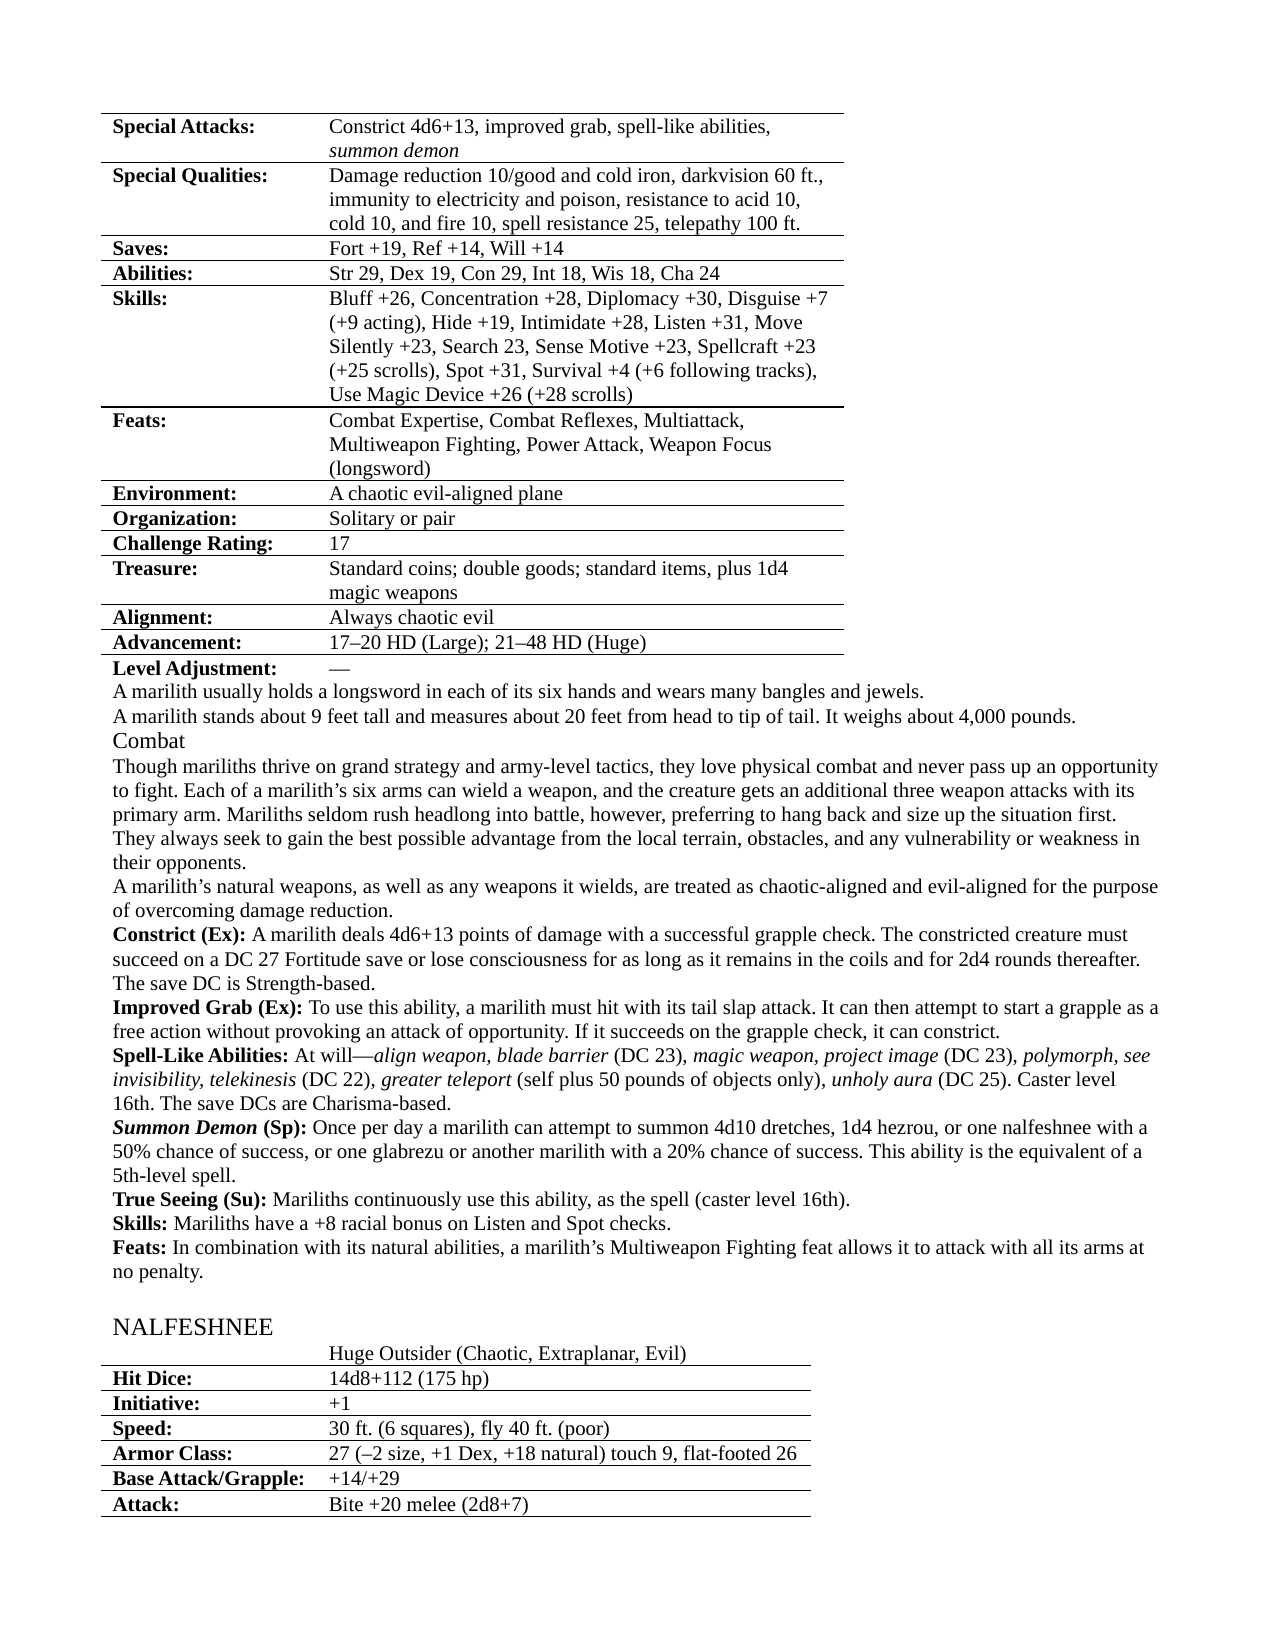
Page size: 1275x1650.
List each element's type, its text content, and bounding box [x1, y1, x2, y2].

table_cell Hit Dice: [101, 1366, 317, 1390]
table_cell Base Attack/Grapple: [101, 1466, 317, 1490]
table_cell Armor Class: [101, 1441, 317, 1465]
table_cell 14d8+112 (175 hp) [318, 1366, 811, 1390]
table_cell Feats: [101, 408, 318, 480]
table_cell +14/+29 [318, 1466, 811, 1490]
text Spell-Like Abilities: At will—align weapon, blade barrier (DC 23), magic weapon, project image (DC 23), polymorph, see invisibility, telekinesis (DC 22), greater teleport (self plus 50 pounds of objects only), unholy aura (DC 25). Caster level 16th. The save DCs are Charisma-based. [112, 1043, 1162, 1115]
text NALFESHNEE [112, 1312, 1162, 1341]
table_cell Solitary or pair [318, 506, 844, 530]
table_cell Fort +19, Ref +14, Will +14 [318, 236, 844, 260]
text Constrict (Ex): A marilith deals 4d6+13 points of damage with a successful grapple check. The constricted creature must succeed on a DC 27 Fortitude save or lose consciousness for as long as it remains in the coils and for 2d4 rounds thereafter. The save DC is Strength-based. [112, 922, 1162, 994]
table_cell Special Attacks: [101, 114, 318, 162]
table_cell Level Adjustment: [101, 655, 318, 679]
table_cell Constrict 4d6+13, improved grab, spell-like abilities, summon demon [318, 114, 844, 162]
text Improved Grab (Ex): To use this ability, a marilith must hit with its tail slap attack. It can then attempt to start a grapple as a free action without provoking an attack of opportunity. If it succeeds on the grapple check, it can constrict. [112, 994, 1162, 1043]
table_cell 17–20 HD (Large); 21–48 HD (Huge) [318, 630, 844, 654]
table_cell Attack: [101, 1491, 317, 1516]
table_cell A chaotic evil-aligned plane [318, 481, 844, 505]
table_cell Bluff +26, Concentration +28, Diplomacy +30, Disguise +7 (+9 acting), Hide +19, Intimidate +28, Listen +31, Move Silently +23, Search 23, Sense Motive +23, Spellcraft +23 (+25 scrolls), Spot +31, Survival +4 (+6 following tracks), Use Magic Device +26 (+28 scrolls) [318, 286, 844, 406]
table_cell Bite +20 melee (2d8+7) [318, 1491, 811, 1516]
table_header [101, 1341, 317, 1365]
table_cell Special Qualities: [101, 163, 318, 235]
table_cell Treasure: [101, 556, 318, 604]
table_cell Always chaotic evil [318, 605, 844, 629]
text A marilith usually holds a longsword in each of its six hands and wears many bangles and jewels. [112, 679, 1162, 703]
table_cell Skills: [101, 286, 318, 406]
table_cell 30 ft. (6 squares), fly 40 ft. (poor) [318, 1416, 811, 1440]
table_cell Organization: [101, 506, 318, 530]
text Though mariliths thrive on grand strategy and army-level tactics, they love physical combat and never pass up an opportunity to fight. Each of a marilith’s six arms can wield a weapon, and the creature gets an additional three weapon attacks with its primary arm. Mariliths seldom rush headlong into battle, however, preferring to hang back and size up the situation first. They always seek to gain the best possible advantage from the local terrain, obstacles, and any vulnerability or weakness in their opponents. [112, 754, 1162, 874]
text Feats: In combination with its natural abilities, a marilith’s Multiweapon Fighting feat allows it to attack with all its arms at no penalty. [112, 1235, 1162, 1283]
text Skills: Mariliths have a +8 racial bonus on Listen and Spot checks. [112, 1211, 1162, 1235]
table_cell Alignment: [101, 605, 318, 629]
table_cell Standard coins; double goods; standard items, plus 1d4 magic weapons [318, 556, 844, 604]
table_cell 17 [318, 531, 844, 555]
table_cell Combat Expertise, Combat Reflexes, Multiattack, Multiweapon Fighting, Power Attack, Weapon Focus (longsword) [318, 408, 844, 480]
text A marilith’s natural weapons, as well as any weapons it wields, are treated as chaotic-aligned and evil-aligned for the purpose of overcoming damage reduction. [112, 874, 1162, 922]
table_cell Challenge Rating: [101, 531, 318, 555]
text Summon Demon (Sp): Once per day a marilith can attempt to summon 4d10 dretches, 1d4 hezrou, or one nalfeshnee with a 50% chance of success, or one glabrezu or another marilith with a 20% chance of success. This ability is the equivalent of a 5th-level spell. [112, 1115, 1162, 1187]
table_cell Environment: [101, 481, 318, 505]
table_cell Advancement: [101, 630, 318, 654]
text A marilith stands about 9 feet tall and measures about 20 feet from head to tip of tail. It weighs about 4,000 pounds. [112, 703, 1162, 728]
table_cell 27 (–2 size, +1 Dex, +18 natural) touch 9, flat-footed 26 [318, 1441, 811, 1465]
table_cell Str 29, Dex 19, Con 29, Int 18, Wis 18, Cha 24 [318, 261, 844, 285]
text True Seeing (Su): Mariliths continuously use this ability, as the spell (caster level 16th). [112, 1187, 1162, 1211]
table_cell — [318, 655, 844, 679]
table_header Huge Outsider (Chaotic, Extraplanar, Evil) [318, 1341, 811, 1365]
table_cell Saves: [101, 236, 318, 260]
table_cell Abilities: [101, 261, 318, 285]
table_cell +1 [318, 1391, 811, 1415]
table_cell Speed: [101, 1416, 317, 1440]
table_cell Initiative: [101, 1391, 317, 1415]
table_cell Damage reduction 10/good and cold iron, darkvision 60 ft., immunity to electricity and poison, resistance to acid 10, cold 10, and fire 10, spell resistance 25, telepathy 100 ft. [318, 163, 844, 235]
text Combat [112, 728, 1162, 754]
